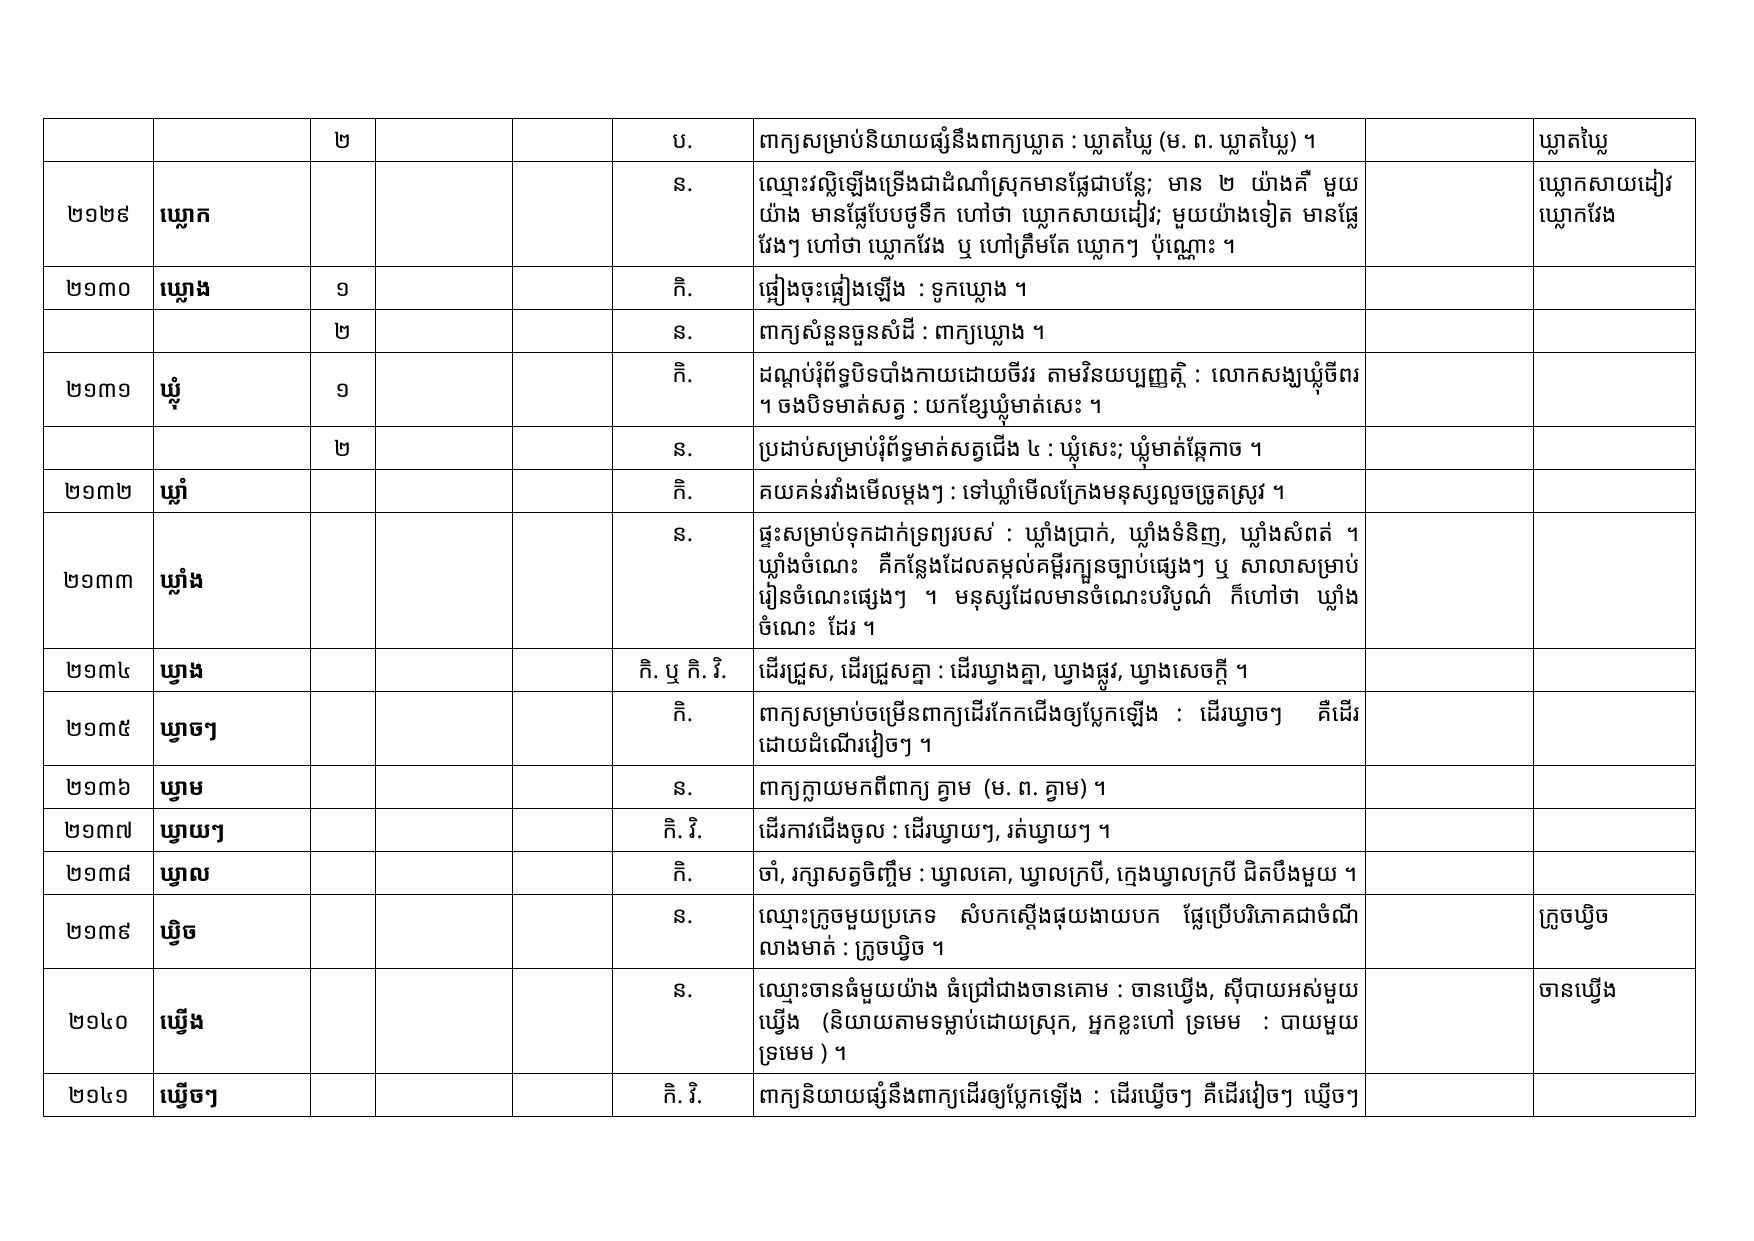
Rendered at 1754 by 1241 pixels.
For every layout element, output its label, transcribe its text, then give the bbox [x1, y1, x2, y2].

table_cell [311, 969, 375, 1073]
table_cell ២ [311, 310, 375, 352]
table_cell [513, 513, 612, 648]
table_cell ឃ្វិច [154, 895, 310, 967]
table_cell ២១៣៨ [44, 852, 153, 893]
table_cell កិ. [613, 267, 753, 309]
table_cell ចាំ, រក្សា​សត្វ​ចិញ្ចឹម : ឃ្វាល​គោ, ឃ្វាល​ក្របី, ក្មេង​ឃ្វាល​ក្របី ជិត​បឹង​មួយ ។ [754, 852, 1365, 893]
table_cell [311, 513, 375, 648]
table_cell [1366, 267, 1533, 309]
table_cell ២១៣៤ [44, 649, 153, 691]
table_cell [1366, 470, 1533, 512]
table_cell ១ [311, 267, 375, 309]
table_cell ប្រដាប់​សម្រាប់​រុំ​ព័ទ្ធ​មាត់​សត្វ​ជើង ៤ : ឃ្លុំ​សេះ; ឃ្លុំ​មាត់​ឆ្កែ​កាច ។ [754, 427, 1365, 469]
table_cell [513, 119, 612, 161]
table_cell [154, 119, 310, 161]
table_cell ២១៣៥ [44, 692, 153, 765]
table_cell ឃ្លាំង [154, 513, 310, 648]
table_cell កិ. [613, 692, 753, 765]
table_cell [1366, 427, 1533, 469]
table_cell [376, 969, 512, 1073]
table_cell ២១៣៣ [44, 513, 153, 648]
table_cell [1534, 310, 1695, 352]
table_cell [1366, 852, 1533, 893]
table_cell [1366, 513, 1533, 648]
table_cell ២១៤១ [44, 1074, 153, 1116]
table_cell ដើរ​ជ្រួស, ដើរ​ជ្រួស​គ្នា : ដើរ​ឃ្វាង​គ្នា, ឃ្វាង​ផ្លូវ, ឃ្វាង​សេចក្ដី ។ [754, 649, 1365, 691]
table_cell ឃ្វាច​ៗ [154, 692, 310, 765]
table_cell [1534, 267, 1695, 309]
table_cell [44, 119, 153, 161]
table_cell [376, 1074, 512, 1116]
table_cell ន. [613, 427, 753, 469]
table_cell [513, 809, 612, 851]
table_cell ឃ្វាម [154, 766, 310, 808]
table_cell ន. [613, 969, 753, 1073]
table_cell [376, 649, 512, 691]
table_cell [376, 766, 512, 808]
table_cell [1366, 692, 1533, 765]
table_cell [376, 852, 512, 893]
table_cell [513, 267, 612, 309]
table_cell [154, 427, 310, 469]
table_cell [513, 766, 612, 808]
table_cell [1366, 969, 1533, 1073]
table_cell ឃ្វាយ​ៗ [154, 809, 310, 851]
table_cell [1366, 353, 1533, 426]
table_cell កិ. [613, 470, 753, 512]
table_cell ក្រូច​ឃ្វិច [1534, 895, 1695, 967]
table_cell [1366, 809, 1533, 851]
table_cell ឃ្លោក [154, 162, 310, 266]
table_cell ពាក្យ​ក្លាយ​មក​ពី​ពាក្យ គ្វាម (ម. ព. គ្វាម) ។ [754, 766, 1365, 808]
table_cell កិ. [613, 353, 753, 426]
table_cell ឃ្លាំ [154, 470, 310, 512]
table_cell [1366, 766, 1533, 808]
table_cell ឃ្វើច​ៗ [154, 1074, 310, 1116]
table_cell ឈ្មោះ​ក្រូច​មួយ​ប្រភេទ សំបក​ស្ដើង​ផុយ​ងាយ​បក ផ្លែ​ប្រើ​បរិភោគ​ជា​ចំណី​លាង​មាត់ : ក្រូច​ឃ្វិច ។ [754, 895, 1365, 967]
table_cell [376, 809, 512, 851]
table_cell [376, 470, 512, 512]
table_cell [1366, 649, 1533, 691]
table_cell [311, 766, 375, 808]
table_cell [513, 310, 612, 352]
table_cell [376, 692, 512, 765]
table_cell [376, 267, 512, 309]
table_cell ន. [613, 895, 753, 967]
table_cell [1366, 1074, 1533, 1116]
table_cell កិ. វិ. [613, 1074, 753, 1116]
table_cell កិ. ឬ កិ. វិ. [613, 649, 753, 691]
table_cell ២១៣៦ [44, 766, 153, 808]
table_cell ពាក្យ​សម្រាប់​ចម្រើន​ពាក្យ​ដើរ​កែក​ជើង​ឲ្យ​ប្លែក​ឡើង : ដើរ​ឃ្វាច​ៗ គឺ​ដើរ​ដោយ​ដំណើរ​វៀច​ៗ ។ [754, 692, 1365, 765]
table_cell [1534, 649, 1695, 691]
table_cell [44, 427, 153, 469]
table_cell [513, 895, 612, 967]
table_cell [513, 852, 612, 893]
table_cell [1534, 353, 1695, 426]
table_cell កិ. [613, 852, 753, 893]
table_cell ២១៣៩ [44, 895, 153, 967]
table_cell [311, 649, 375, 691]
table_cell ផ្ទះ​សម្រាប់​ទុក​ដាក់​ទ្រព្យ​របស់ : ឃ្លាំង​ប្រាក់, ឃ្លាំង​ទំនិញ, ឃ្លាំង​សំពត់ ។ ឃ្លាំង​ចំណេះ គឺ​កន្លែង​ដែល​តម្កល់​គម្ពីរ​ក្បួន​ច្បាប់​ផ្សេង​ៗ ឬ សាលា​សម្រាប់​រៀន​ចំណេះ​ផ្សេង​ៗ ។ មនុស្ស​ដែល​មាន​ចំណេះ​បរិបូណ៌ ក៏​ហៅ​ថា ឃ្លាំង​ចំណេះ ដែរ ។ [754, 513, 1365, 648]
table_cell ចាន​ឃ្វើង [1534, 969, 1695, 1073]
table_cell ២១៣០ [44, 267, 153, 309]
table_cell [513, 162, 612, 266]
table_cell [513, 1074, 612, 1116]
table_cell [513, 692, 612, 765]
table_cell [376, 895, 512, 967]
table_cell [311, 162, 375, 266]
table_cell [311, 895, 375, 967]
table_cell គយគន់​រវាំង​មើល​ម្ដង​ៗ : ទៅ​ឃ្លាំ​មើល​ក្រែង​មនុស្ស​លួច​ច្រូត​ស្រូវ ។ [754, 470, 1365, 512]
table_cell [311, 1074, 375, 1116]
table_cell ២១៣២ [44, 470, 153, 512]
table_cell ន. [613, 162, 753, 266]
table_cell [154, 310, 310, 352]
table_cell [311, 470, 375, 512]
table_cell ២ [311, 427, 375, 469]
table_cell ២១៣៧ [44, 809, 153, 851]
table_cell កិ. វិ. [613, 809, 753, 851]
table_cell ឃ្វាង [154, 649, 310, 691]
table_cell [513, 969, 612, 1073]
table_cell ២១៤០ [44, 969, 153, 1073]
table_cell [513, 649, 612, 691]
table_cell ន. [613, 766, 753, 808]
table_cell [376, 162, 512, 266]
table_cell ២១២៩ [44, 162, 153, 266]
table_cell ពាក្យ​សម្រាប់​និយាយ​ផ្សំ​នឹង​ពាក្យ​ឃ្លាត : ឃ្លាត​ឃ្លៃ (ម. ព. ឃ្លាត​ឃ្លៃ) ។ [754, 119, 1365, 161]
table_cell [1534, 427, 1695, 469]
table_cell ឃ្វាល [154, 852, 310, 893]
table_cell ២ [311, 119, 375, 161]
table_cell ឈ្មោះ​វល្លិ​ឡើង​ទ្រើង​ជា​ដំណាំ​ស្រុក​មាន​ផ្លែ​ជា​បន្លែ; មាន ២ យ៉ាង​គឺ មួយ​យ៉ាង មាន​ផ្លែ​បែប​ថូ​ទឹក ហៅ​ថា ឃ្លោក​សាយដៀវ; មួយ​យ៉ាង​ទៀត មាន​ផ្លែ​វែង​ៗ ហៅ​ថា ឃ្លោក​វែង ឬ ហៅ​ត្រឹម​តែ ឃ្លោក​ៗ ប៉ុណ្ណោះ ។ [754, 162, 1365, 266]
table_cell [513, 353, 612, 426]
table_cell [44, 310, 153, 352]
table_cell [376, 513, 512, 648]
table_cell ២១៣១ [44, 353, 153, 426]
table_cell [376, 353, 512, 426]
table_cell [1534, 470, 1695, 512]
table_cell ឃ្លុំ [154, 353, 310, 426]
table_cell [311, 809, 375, 851]
table_cell ប. [613, 119, 753, 161]
table_cell [1534, 766, 1695, 808]
table_cell [1534, 852, 1695, 893]
table_cell [376, 310, 512, 352]
table_cell ផ្អៀង​ចុះ​ផ្អៀង​ឡើង : ទូក​ឃ្លោង ។ [754, 267, 1365, 309]
table_cell ពាក្យ​និយាយ​ផ្សំ​នឹង​ពាក្យ​ដើរ​ឲ្យ​ប្លែក​ឡើង : ដើរ​ឃ្វើច​ៗ គឺ​ដើរ​វៀច​ៗ ឃ្ញើច​ៗ [754, 1074, 1365, 1116]
table_cell [1534, 809, 1695, 851]
table_cell ១ [311, 353, 375, 426]
table_cell ឃ្លោង [154, 267, 310, 309]
table_cell [1366, 310, 1533, 352]
table_cell ន. [613, 513, 753, 648]
table_cell [1534, 692, 1695, 765]
table_cell [1534, 1074, 1695, 1116]
table_cell ពាក្យ​សំនួន​ចួន​សំដី : ពាក្យ​ឃ្លោង ។ [754, 310, 1365, 352]
table_cell ឃ្លោក​សាយដៀវ​ ឃ្លោក​វែង [1534, 162, 1695, 266]
table_cell [1534, 513, 1695, 648]
table_cell [376, 427, 512, 469]
table_cell [513, 427, 612, 469]
table_cell [1366, 162, 1533, 266]
table_cell ន. [613, 310, 753, 352]
table_cell [1366, 895, 1533, 967]
table_cell ឃ្វើង [154, 969, 310, 1073]
table_cell [1366, 119, 1533, 161]
table_cell [376, 119, 512, 161]
table_cell ឈ្មោះ​ចាន​ធំ​មួយ​យ៉ាង ធំ​ជ្រៅ​ជាង​ចាន​គោម : ចាន​ឃ្វើង, ស៊ី​បាយ​អស់​មួយ​ឃ្វើង (និយាយ​តាម​ទម្លាប់​ដោយ​ស្រុក, អ្នក​ខ្លះ​ហៅ ទ្រមេម : បាយ​មួយ​ទ្រមេម ) ។ [754, 969, 1365, 1073]
table_cell [311, 852, 375, 893]
table_cell [513, 470, 612, 512]
table_cell ដើរ​កាវ​ជើង​ចូល : ដើរ​ឃ្វាយ​ៗ, រត់​ឃ្វាយ​ៗ ។ [754, 809, 1365, 851]
table_cell ឃ្លាតឃ្លៃ [1534, 119, 1695, 161]
table_cell ដណ្ដប់​រុំ​ព័ទ្ធ​បិទ​បាំង​កាយ​ដោយ​ចីវរ តាម​វិនយប្បញ្ញត្តិ : លោក​សង្ឃ​ឃ្លុំ​ចីពរ ។ ចង​បិទ​មាត់​សត្វ : យក​ខ្សែ​ឃ្លុំ​មាត់​សេះ ។ [754, 353, 1365, 426]
table_cell [311, 692, 375, 765]
